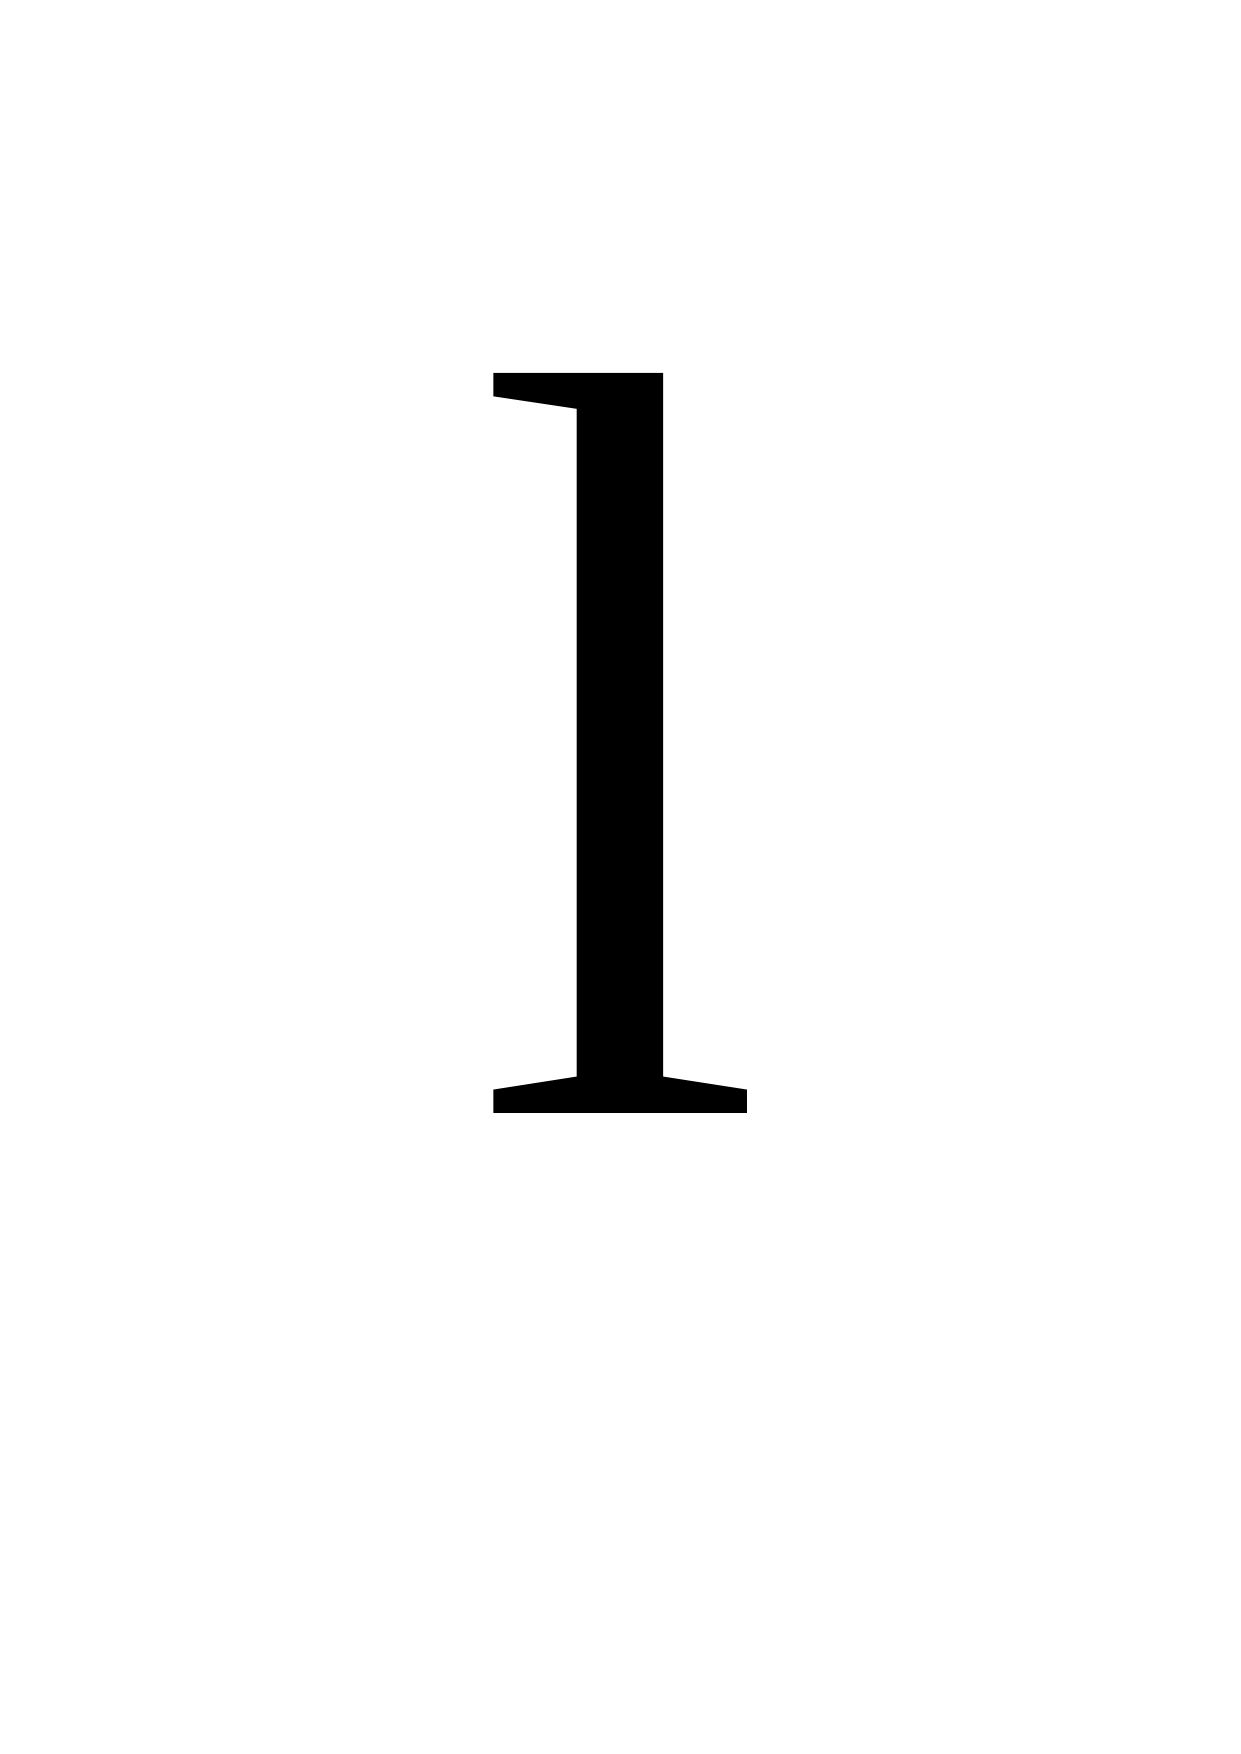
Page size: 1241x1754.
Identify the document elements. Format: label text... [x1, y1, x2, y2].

text l [118, 118, 1122, 1345]
